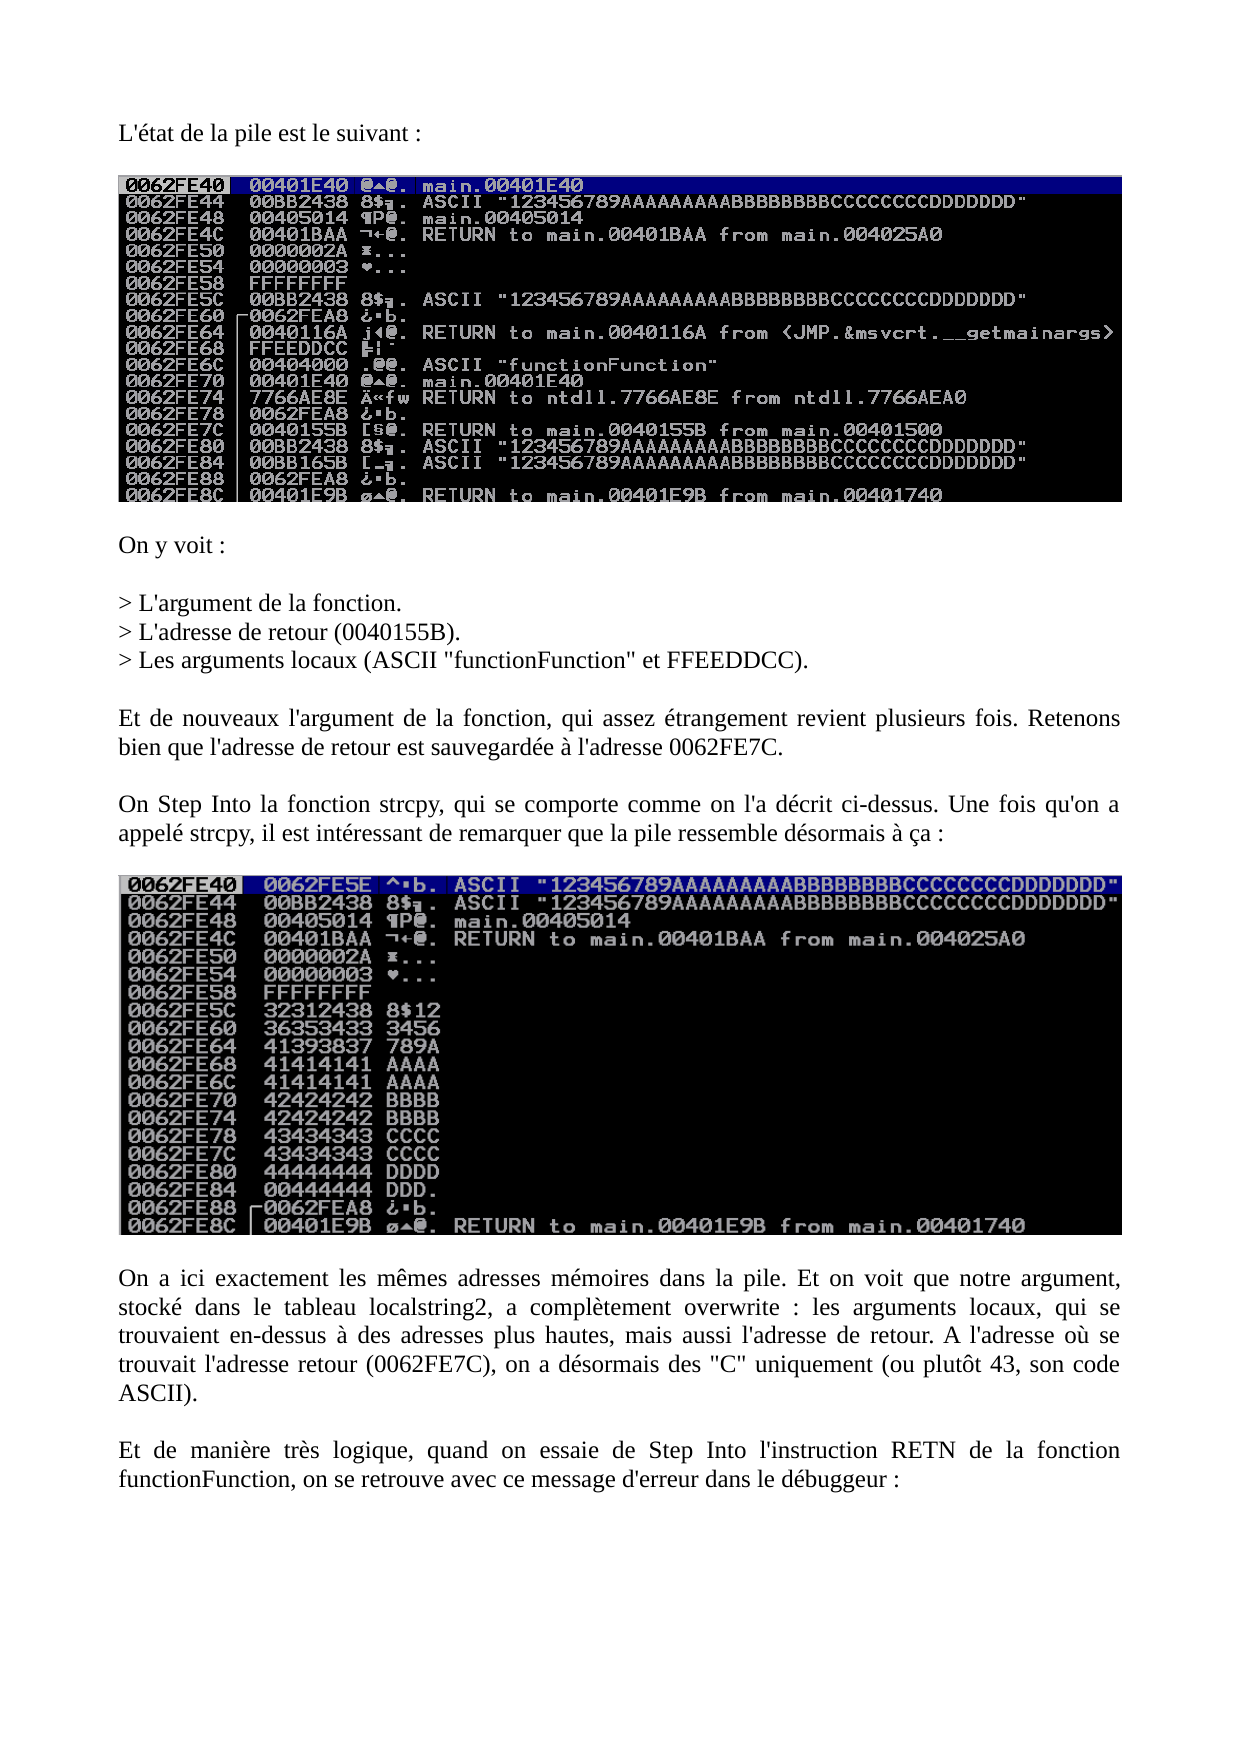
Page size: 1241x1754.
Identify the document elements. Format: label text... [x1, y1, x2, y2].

text On a ici exactement les mêmes adresses mémoires dans la pile. Et on voit que notre argument, stocké dans le tableau localstring2, a complètement overwrite : les arguments locaux, qui se trouvaient en-dessus à des adresses plus hautes, mais aussi l'adresse de retour. A l'adresse où se trouvait l'adresse retour (0062FE7C), on a désormais des "C" uniquement (ou plutôt 43, son code ASCII). [118, 1263, 1122, 1407]
text > Les arguments locaux (ASCII "functionFunction" et FFEEDDCC). [118, 646, 1122, 674]
text L'état de la pile est le suivant : [118, 118, 1122, 147]
text On Step Into la fonction strcpy, qui se comporte comme on l'a décrit ci-dessus. Une fois qu'on a appelé strcpy, il est intéressant de remarquer que la pile ressemble désormais à ça : [118, 789, 1122, 847]
text > L'argument de la fonction. [118, 588, 1122, 617]
text Et de manière très logique, quand on essaie de Step Into l'instruction RETN de la fonction functionFunction, on se retrouve avec ce message d'erreur dans le débuggeur : [118, 1435, 1122, 1493]
text Et de nouveaux l'argument de la fonction, qui assez étrangement revient plusieurs fois. Retenons bien que l'adresse de retour est sauvegardée à l'adresse 0062FE7C. [118, 703, 1122, 761]
text > L'adresse de retour (0040155B). [118, 617, 1122, 646]
text On y voit : [118, 531, 1122, 559]
